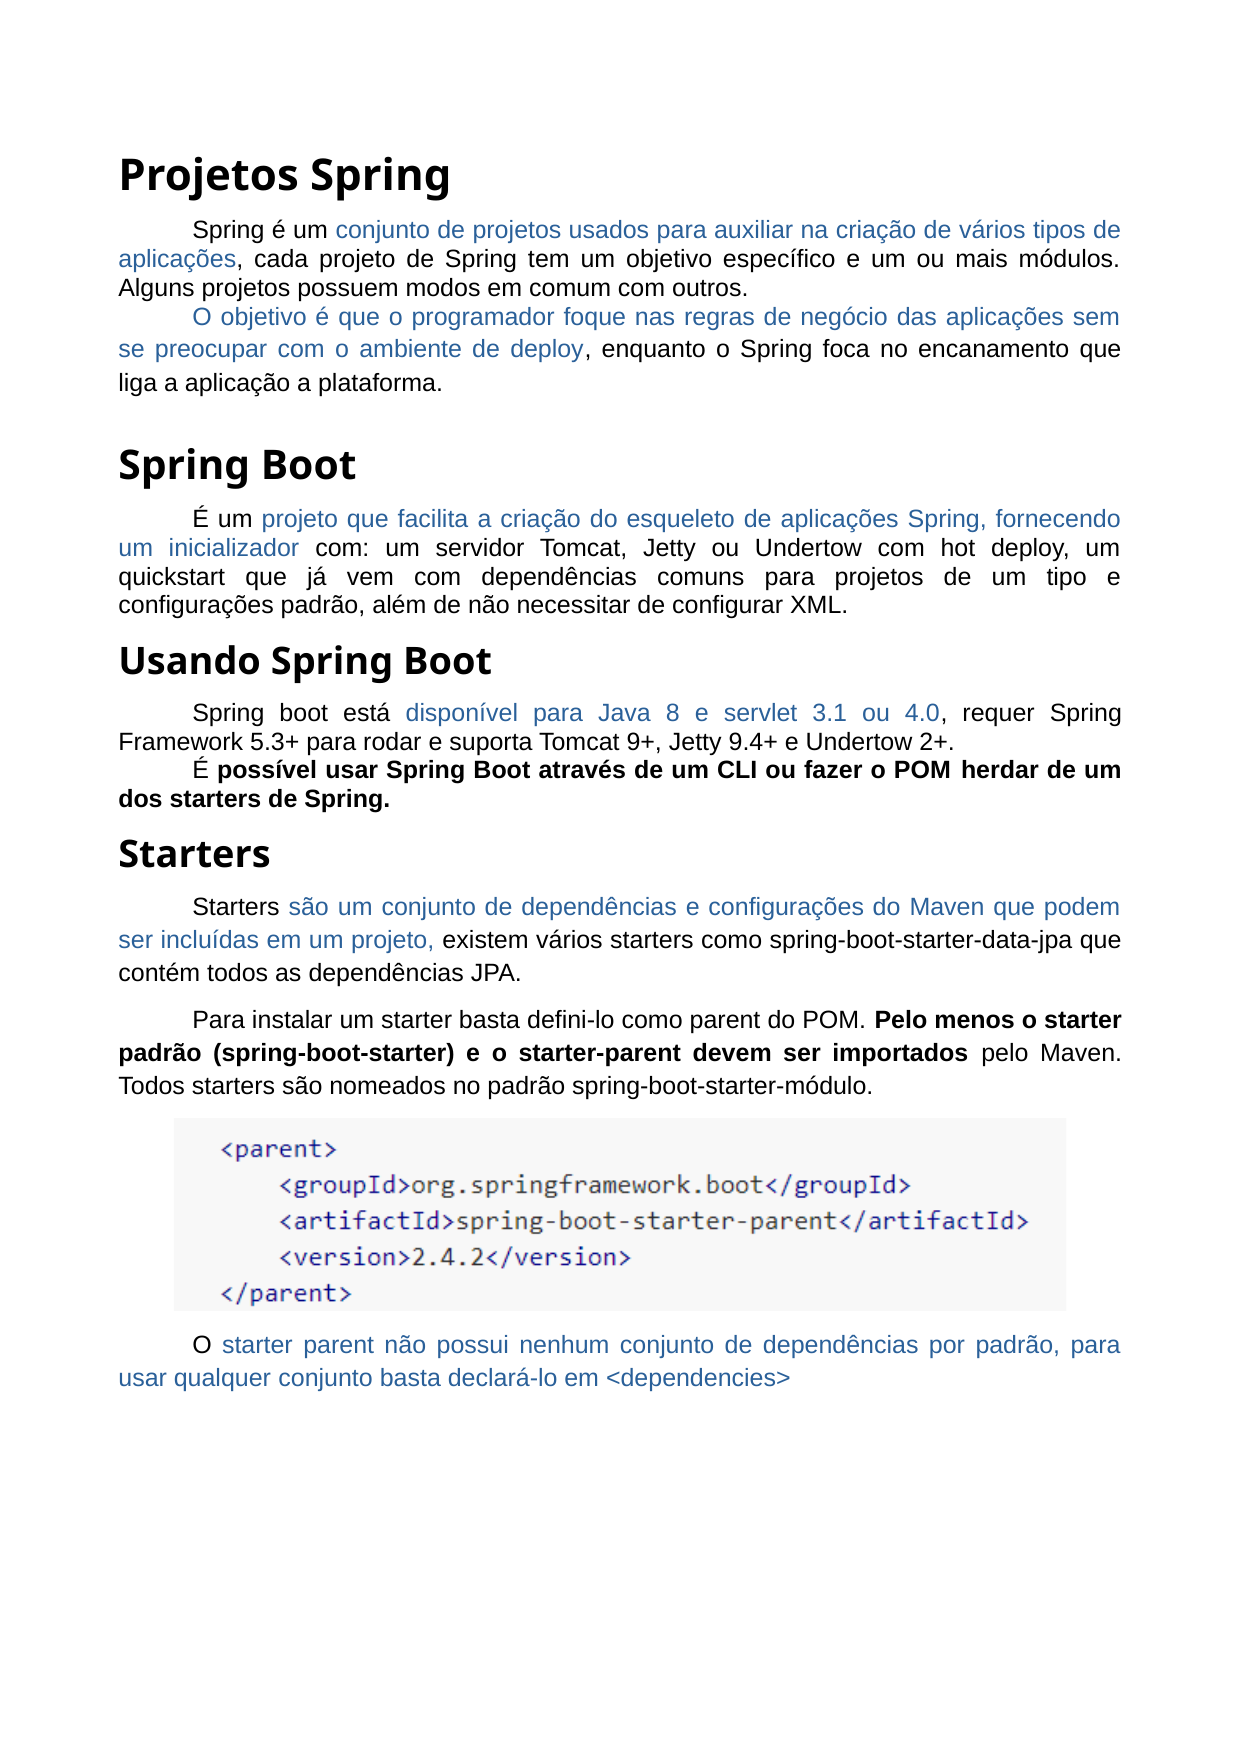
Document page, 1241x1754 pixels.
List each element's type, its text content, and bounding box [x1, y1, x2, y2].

subtitle Spring Boot [118, 436, 1122, 492]
subtitle Starters [118, 827, 1122, 879]
picture [173, 1118, 1067, 1311]
text Para instalar um starter basta defini-lo como parent do POM. Pelo menos o starter padrão (spring-boot-starter) e o starter-parent devem ser importados pelo Maven. Todos starters são nomeados no padrão spring-boot-starter-módulo. [118, 1005, 1122, 1100]
text É um projeto que facilita a criação do esqueleto de aplicações Spring, fornecendo um inicializador com: um servidor Tomcat, Jetty ou Undertow com hot deploy, um quickstart que já vem com dependências comuns para projetos de um tipo e configurações padrão, além de não necessitar de configurar XML. [118, 504, 1122, 619]
subtitle Projetos Spring [118, 143, 1122, 203]
text O starter parent não possui nenhum conjunto de dependências por padrão, para usar qualquer conjunto basta declará-lo em <dependencies> [118, 1330, 1122, 1392]
text Spring é um conjunto de projetos usados para auxiliar na criação de vários tipos de aplicações, cada projeto de Spring tem um objetivo específico e um ou mais módulos. Alguns projetos possuem modos em comum com outros. [118, 215, 1122, 301]
text Spring boot está disponível para Java 8 e servlet 3.1 ou 4.0, requer Spring Framework 5.3+ para rodar e suporta Tomcat 9+, Jetty 9.4+ e Undertow 2+. [118, 698, 1122, 755]
subtitle Usando Spring Boot [118, 634, 1122, 685]
text Starters são um conjunto de dependências e configurações do Maven que podem ser incluídas em um projeto, existem vários starters como spring-boot-starter-data-jpa que contém todos as dependências JPA. [118, 892, 1122, 986]
text O objetivo é que o programador foque nas regras de negócio das aplicações sem se preocupar com o ambiente de deploy, enquanto o Spring foca no encanamento que liga a aplicação a plataforma. [118, 301, 1122, 396]
text É possível usar Spring Boot através de um CLI ou fazer o POM herdar de um dos starters de Spring. [118, 755, 1122, 813]
